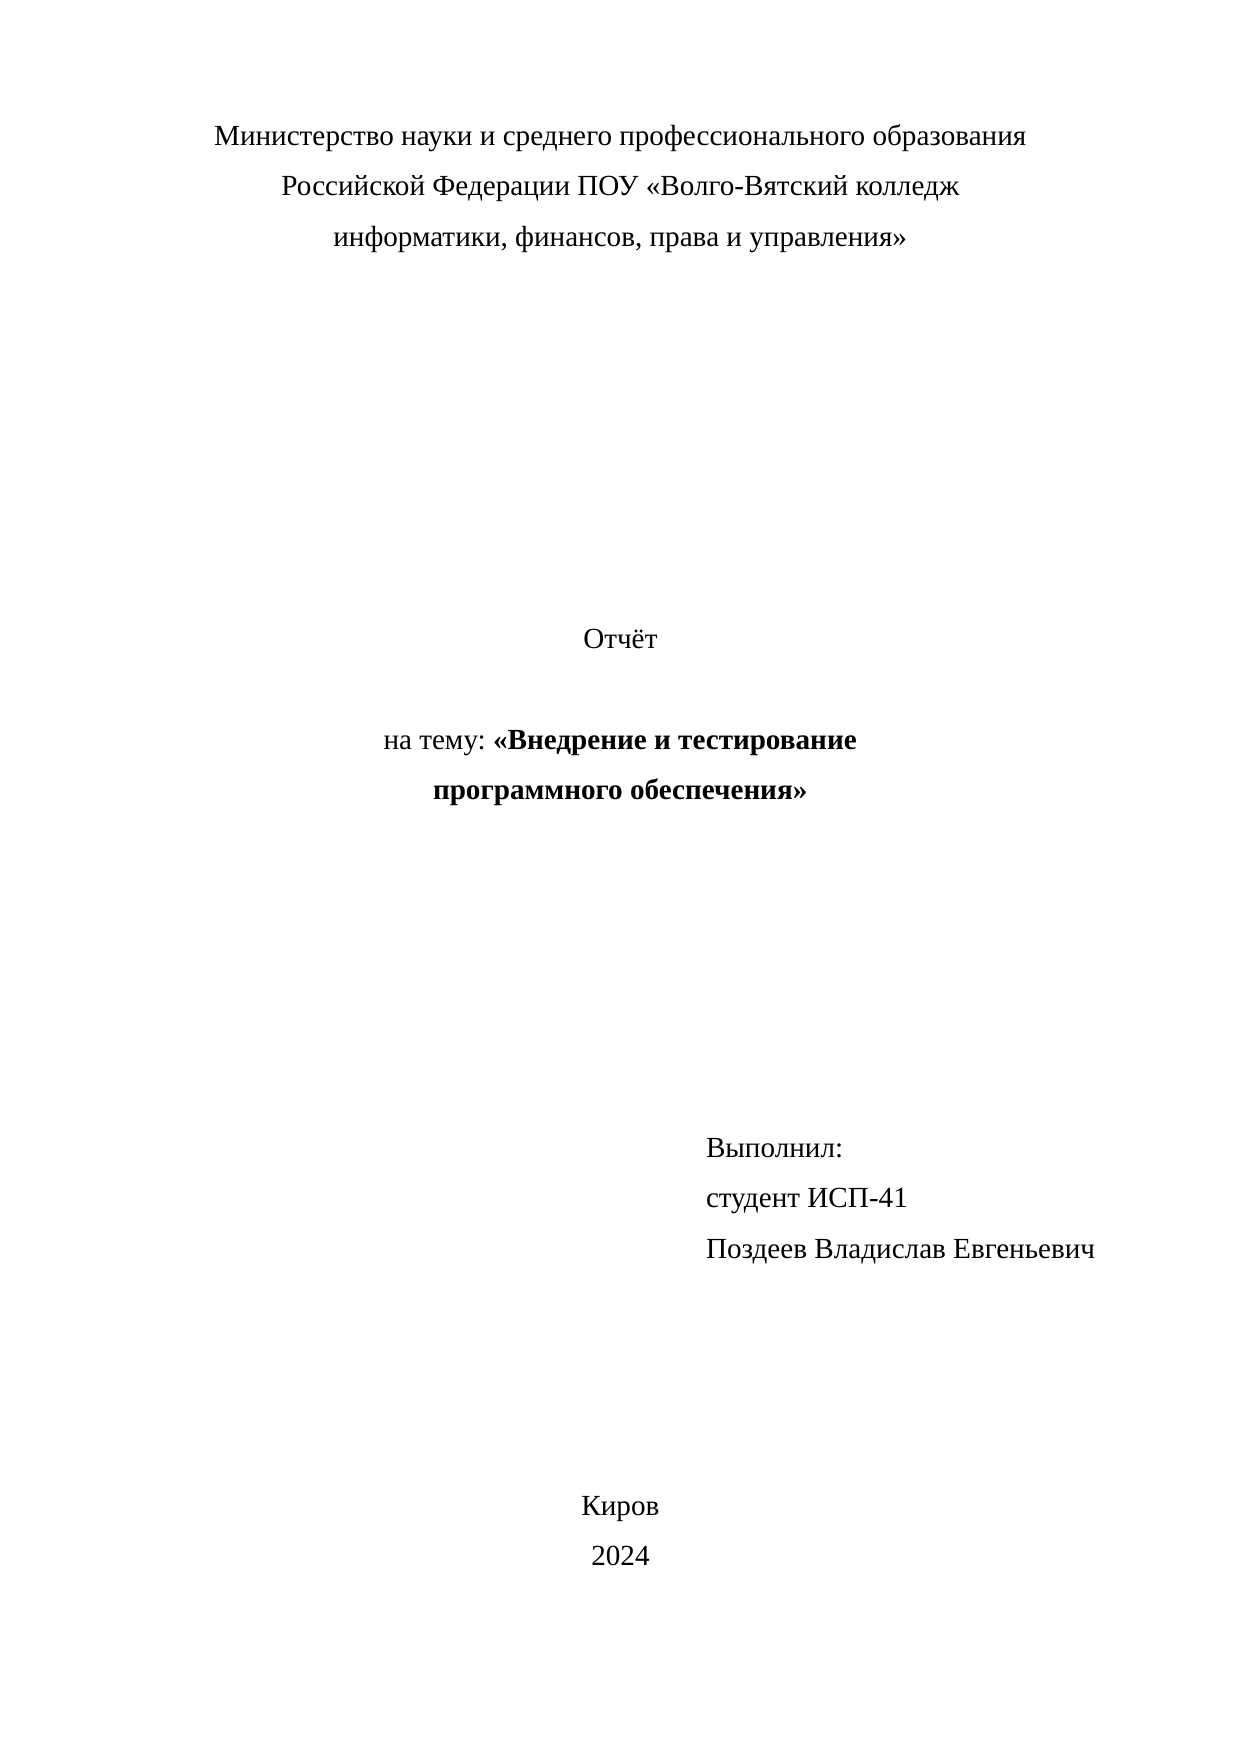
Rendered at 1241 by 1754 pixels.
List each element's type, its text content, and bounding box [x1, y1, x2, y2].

text на тему: «Внедрение и тестирование [118, 722, 1122, 755]
text Министерство науки и среднего профессионального образования [118, 118, 1122, 152]
text информатики, финансов, права и управления» [118, 219, 1122, 252]
table_header Выполнил: студент ИСП-41 Поздеев Владислав Евгеньевич [700, 1124, 1123, 1287]
text Киров [118, 1488, 1122, 1521]
text Отчёт [118, 621, 1122, 655]
text 2024 [118, 1538, 1122, 1572]
text программного обеспечения» [118, 772, 1122, 806]
text Российской Федерации ПОУ «Волго-Вятский колледж [118, 168, 1122, 202]
